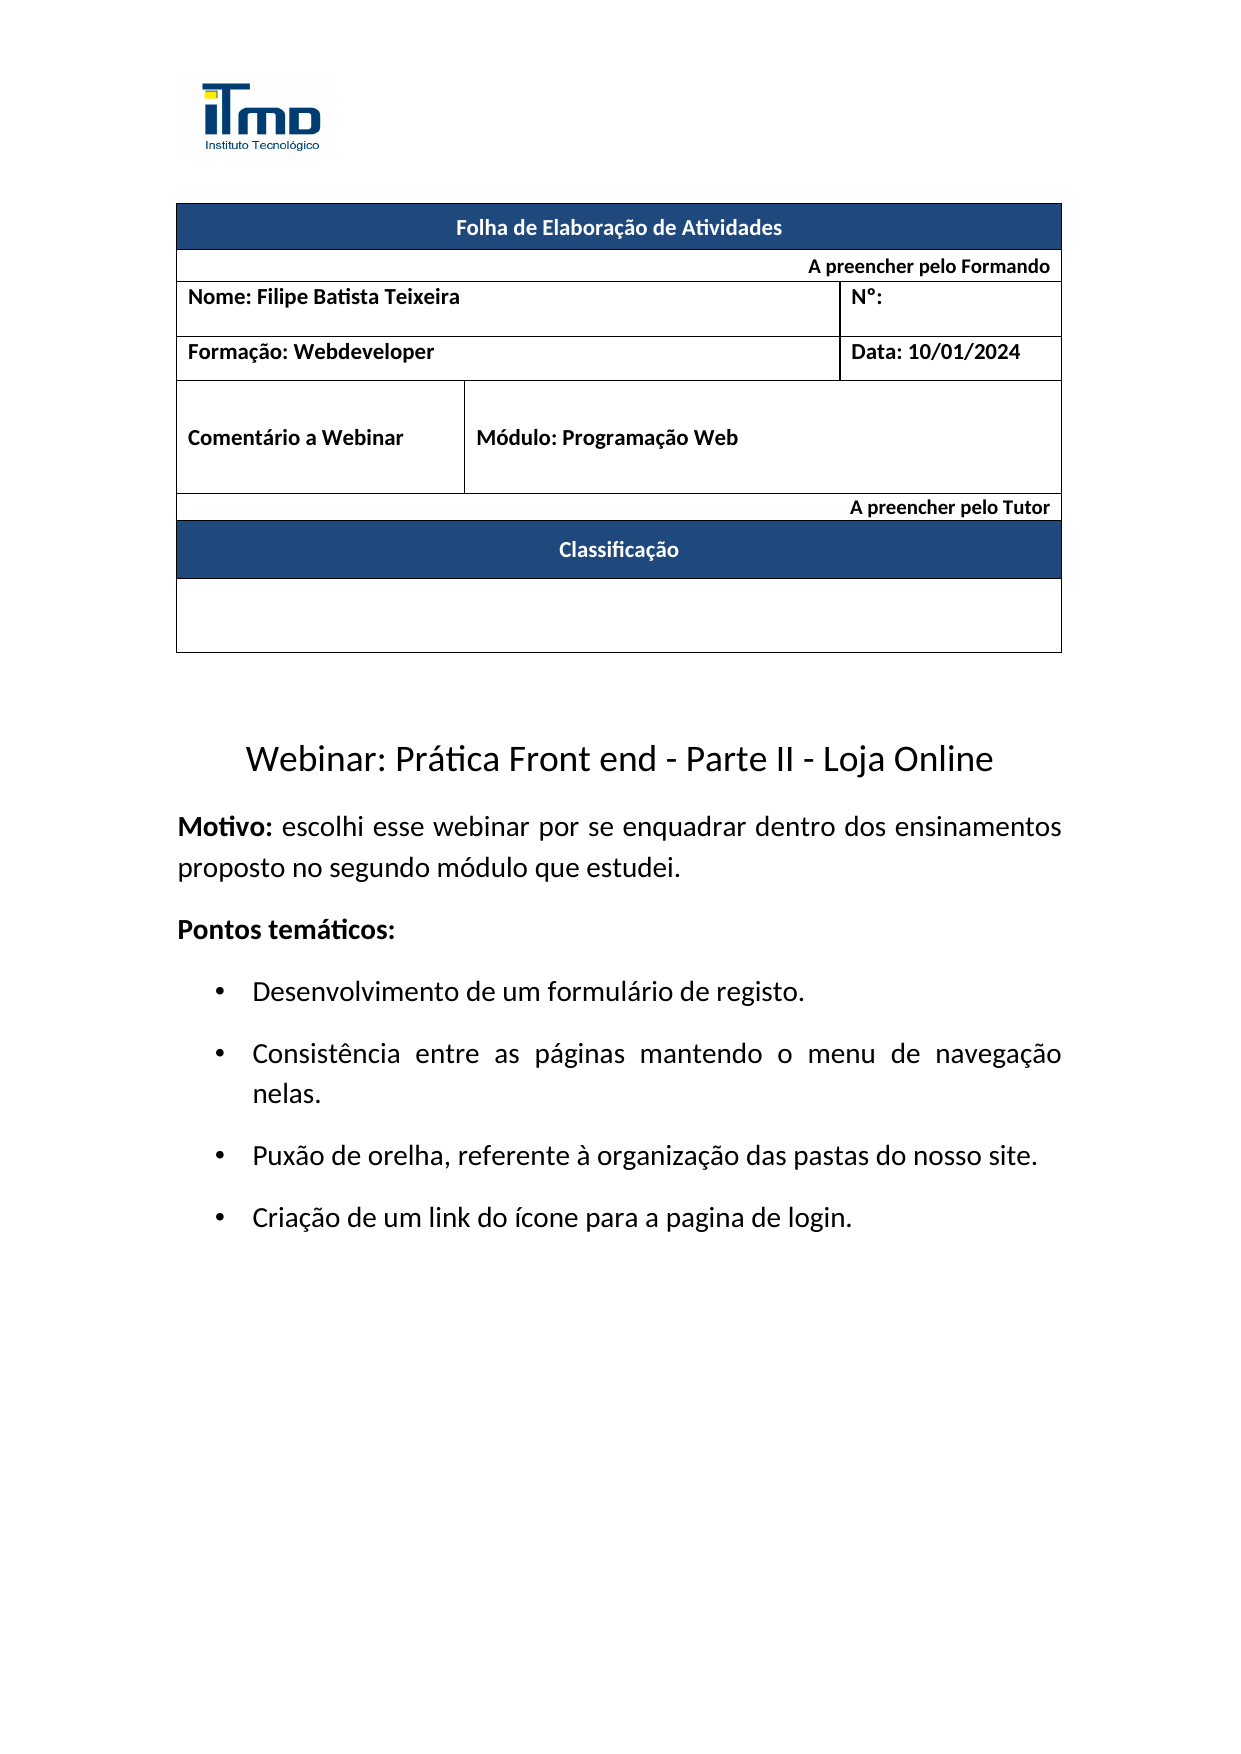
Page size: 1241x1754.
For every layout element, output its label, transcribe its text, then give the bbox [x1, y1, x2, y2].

text Pontos temáticos: [177, 911, 1063, 947]
table_cell Comentário a Webinar [177, 381, 464, 493]
table_cell Nome: Filipe Batista Teixeira [177, 282, 839, 336]
table_cell Módulo: Programação Web [465, 381, 1061, 493]
list Puxão de orelha, referente à organização das pastas do nosso site. [215, 1137, 1063, 1173]
list Criação de um link do ícone para a pagina de login. [215, 1199, 1063, 1235]
table_cell A preencher pelo Formando [177, 250, 1061, 281]
table_cell Nº: [841, 282, 1061, 336]
text Webinar: Prática Front end - Parte II - Loja Online [177, 735, 1063, 781]
table_cell [177, 579, 1061, 652]
list Consistência entre as páginas mantendo o menu de navegação nelas. [215, 1035, 1063, 1111]
table_cell A preencher pelo Tutor [177, 494, 1061, 519]
list Desenvolvimento de um formulário de registo. [215, 973, 1063, 1008]
picture [177, 73, 340, 160]
text Motivo: escolhi esse webinar por se enquadrar dentro dos ensinamentos proposto no segundo módulo que estudei. [177, 808, 1063, 885]
table_cell Formação: Webdeveloper [177, 337, 839, 380]
table_cell Classificação [177, 521, 1061, 578]
table_header Folha de Elaboração de Atividades [177, 204, 1061, 249]
table_cell Data: 10/01/2024 [841, 337, 1061, 380]
